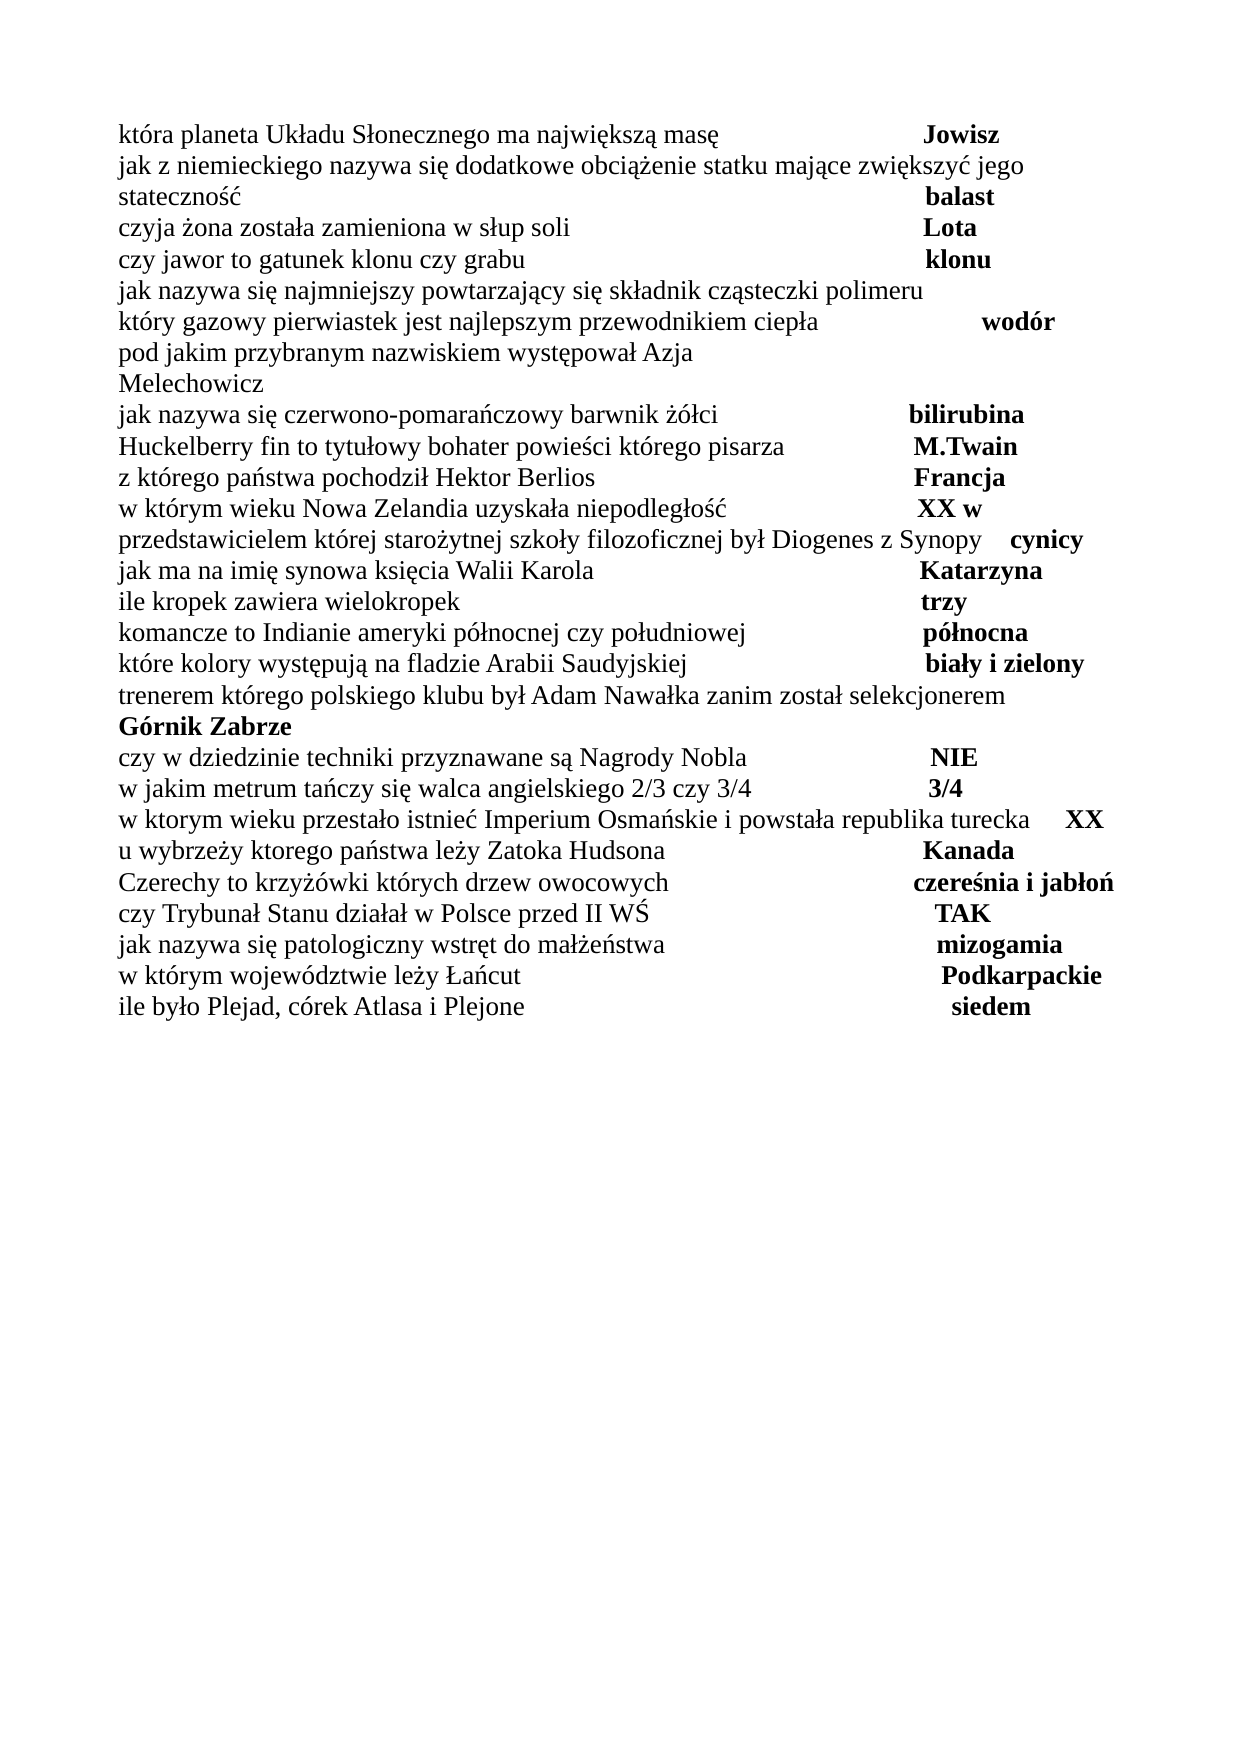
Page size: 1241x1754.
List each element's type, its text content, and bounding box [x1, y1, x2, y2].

text jak nazywa się patologiczny wstręt do małżeństwa mizogamia [118, 928, 1122, 959]
text w którym województwie leży Łańcut Podkarpackie [118, 959, 1122, 990]
text które kolory występują na fladzie Arabii Saudyjskiej biały i zielony [118, 648, 1122, 679]
text Czerechy to krzyżówki których drzew owocowych czereśnia i jabłoń [118, 866, 1122, 897]
text czy w dziedzinie techniki przyznawane są Nagrody Nobla NIE [118, 741, 1122, 772]
text przedstawicielem której starożytnej szkoły filozoficznej był Diogenes z Synopy cynicy [118, 523, 1122, 554]
text czyja żona została zamieniona w słup soli Lota [118, 212, 1122, 243]
text w ktorym wieku przestało istnieć Imperium Osmańskie i powstała republika turecka XX [118, 803, 1122, 834]
text komancze to Indianie ameryki północnej czy południowej północna [118, 616, 1122, 648]
text czy Trybunał Stanu działał w Polsce przed II WŚ TAK [118, 897, 1122, 928]
text jak nazywa się najmniejszy powtarzający się składnik cząsteczki polimeru [118, 274, 1122, 305]
text w którym wieku Nowa Zelandia uzyskała niepodległość XX w [118, 492, 1122, 523]
text czy jawor to gatunek klonu czy grabu klonu [118, 243, 1122, 274]
text trenerem którego polskiego klubu był Adam Nawałka zanim został selekcjonerem [118, 679, 1122, 710]
text Górnik Zabrze [118, 710, 1122, 741]
text jak nazywa się czerwono-pomarańczowy barwnik żółci bilirubina [118, 398, 1122, 429]
text Huckelberry fin to tytułowy bohater powieści którego pisarza M.Twain [118, 429, 1122, 461]
text jak ma na imię synowa księcia Walii Karola Katarzyna [118, 554, 1122, 585]
text pod jakim przybranym nazwiskiem występował Azja Melechowicz [118, 336, 1122, 398]
text ile kropek zawiera wielokropek trzy [118, 585, 1122, 616]
text który gazowy pierwiastek jest najlepszym przewodnikiem ciepła wodór [118, 305, 1122, 336]
text w jakim metrum tańczy się walca angielskiego 2/3 czy 3/4 3/4 [118, 772, 1122, 803]
text z którego państwa pochodził Hektor Berlios Francja [118, 461, 1122, 492]
text u wybrzeży ktorego państwa leży Zatoka Hudsona Kanada [118, 834, 1122, 866]
text ile było Plejad, córek Atlasa i Plejone siedem [118, 990, 1122, 1021]
text jak z niemieckiego nazywa się dodatkowe obciążenie statku mające zwiększyć jego stateczność balast [118, 149, 1122, 212]
text która planeta Układu Słonecznego ma największą masę Jowisz [118, 118, 1122, 149]
